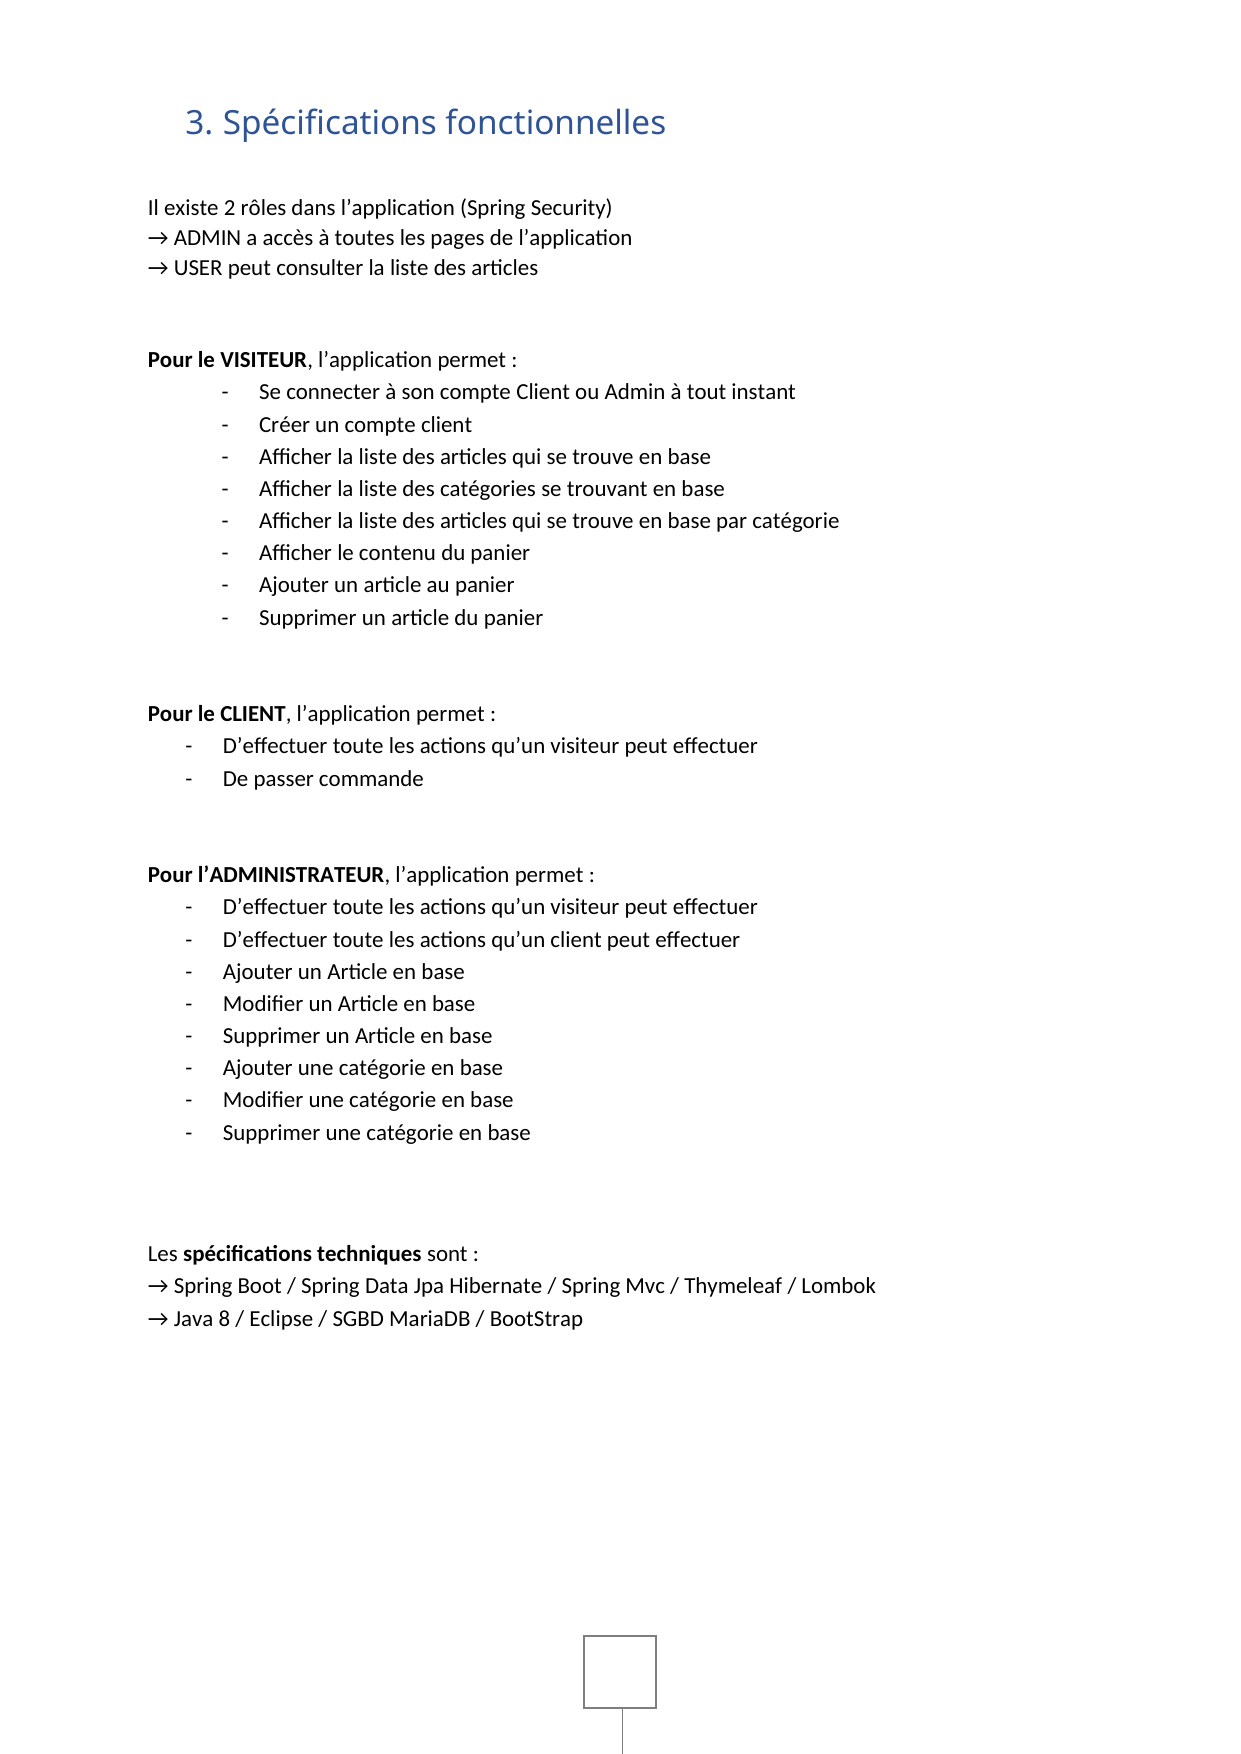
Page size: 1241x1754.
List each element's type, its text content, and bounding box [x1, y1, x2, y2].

text Les spécifications techniques sont : → Spring Boot / Spring Data Jpa Hibernate / Spring Mvc / Thymeleaf / Lombok → Java 8 / Eclipse / SGBD MariaDB / BootStrap [148, 1239, 1093, 1332]
list Afficher la liste des catégories se trouvant en base [221, 474, 1093, 502]
list Supprimer une catégorie en base [185, 1118, 1093, 1146]
list Ajouter une catégorie en base [185, 1053, 1093, 1081]
text Pour le CLIENT, l’application permet : [148, 699, 1093, 727]
list D’effectuer toute les actions qu’un visiteur peut effectuer [185, 892, 1093, 921]
list Supprimer un article du panier [221, 603, 1093, 631]
list Supprimer un Article en base [185, 1021, 1093, 1049]
list Ajouter un Article en base [185, 957, 1093, 985]
list Spécifications fonctionnelles [185, 99, 1093, 144]
list D’effectuer toute les actions qu’un visiteur peut effectuer [185, 732, 1093, 759]
text Pour le VISITEUR, l’application permet : [148, 345, 1093, 373]
list Créer un compte client [221, 410, 1093, 438]
list De passer commande [185, 764, 1093, 792]
list Se connecter à son compte Client ou Admin à tout instant [221, 377, 1093, 406]
list Afficher la liste des articles qui se trouve en base par catégorie [221, 506, 1093, 534]
text Pour l’ADMINISTRATEUR, l’application permet : [148, 860, 1093, 888]
text Il existe 2 rôles dans l’application (Spring Security) → ADMIN a accès à toutes les pages de l’application → USER peut consulter la liste des articles [148, 193, 1093, 281]
list Modifier un Article en base [185, 989, 1093, 1017]
list Afficher la liste des articles qui se trouve en base [221, 442, 1093, 470]
list D’effectuer toute les actions qu’un client peut effectuer [185, 925, 1093, 953]
list Modifier une catégorie en base [185, 1086, 1093, 1114]
list Ajouter un article au panier [221, 571, 1093, 599]
list Afficher le contenu du panier [221, 538, 1093, 566]
